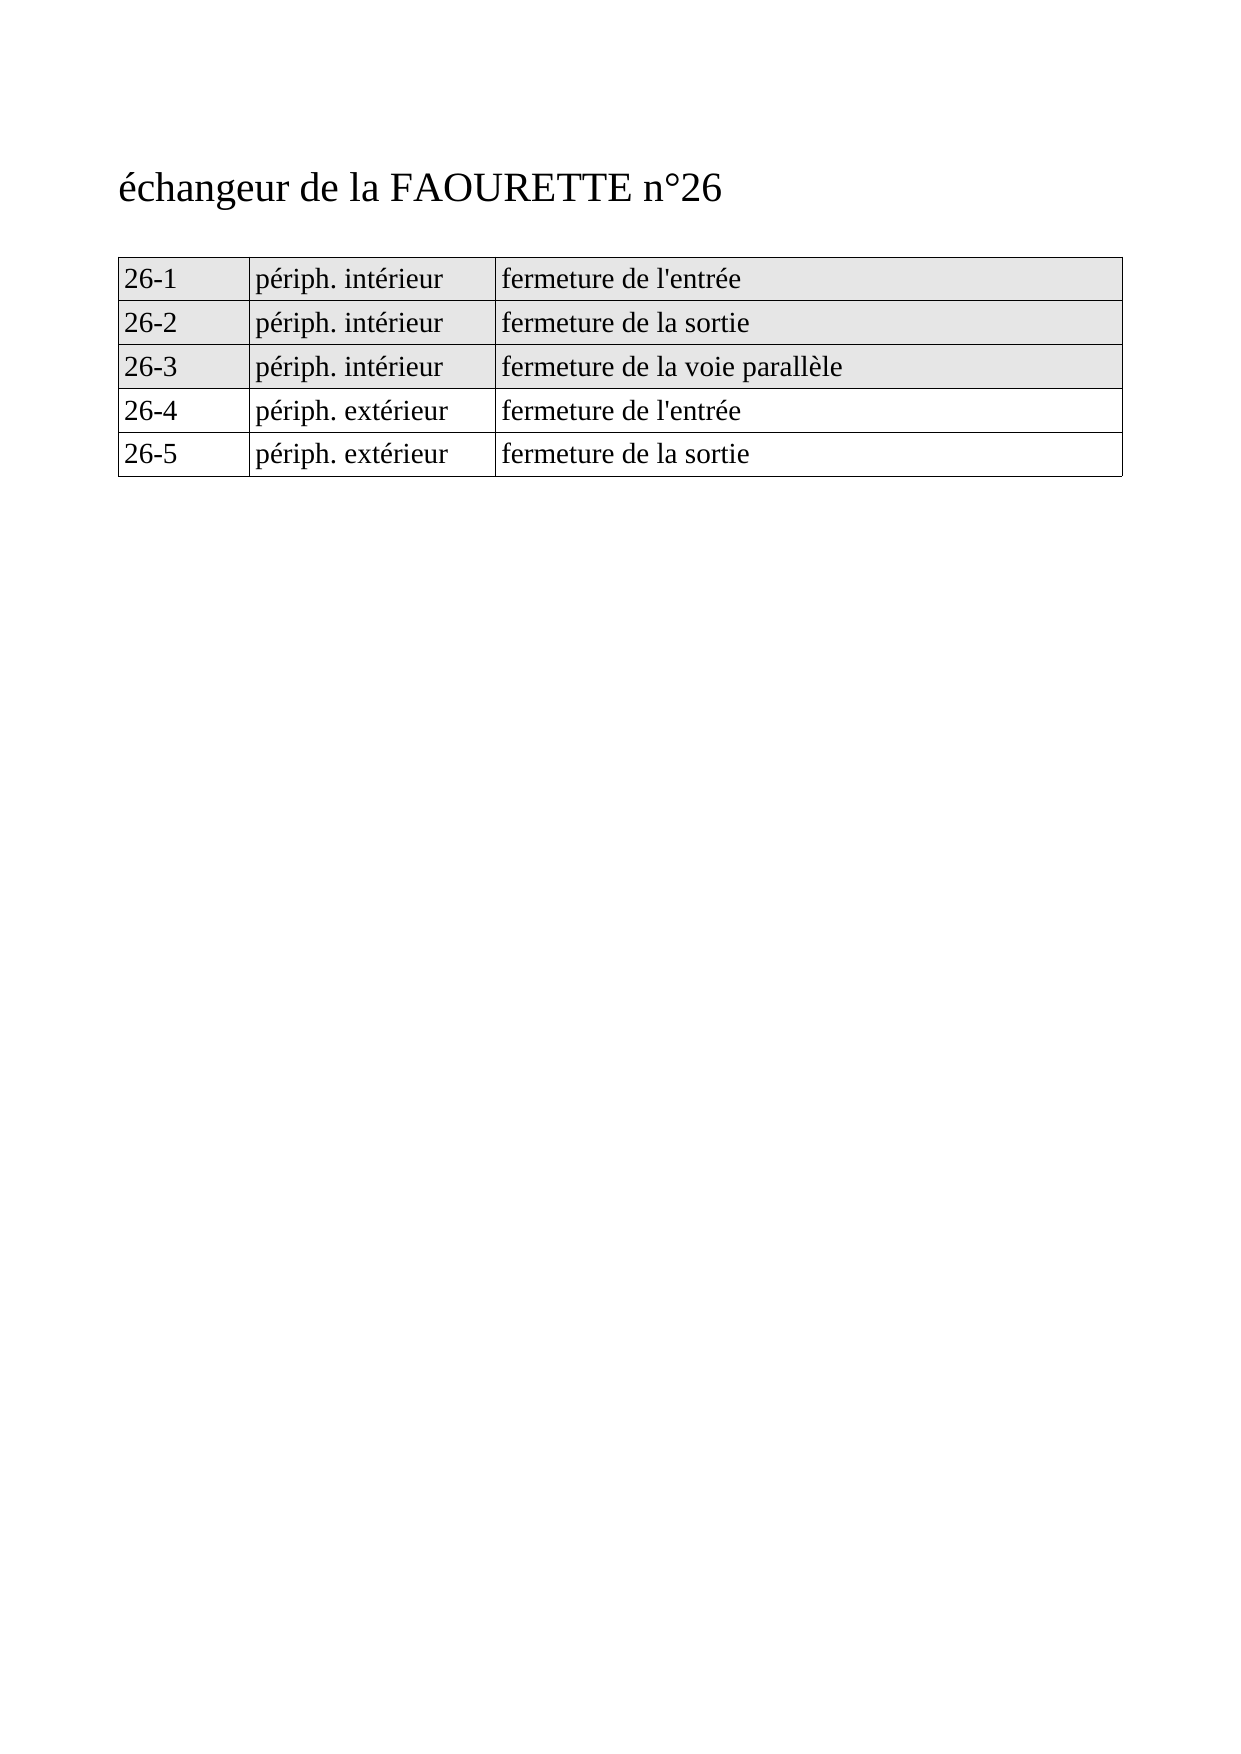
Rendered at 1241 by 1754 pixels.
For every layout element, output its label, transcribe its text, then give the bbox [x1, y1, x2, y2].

text échangeur de la FAOURETTE n°26 [118, 164, 1122, 210]
table_cell 26-5 [119, 433, 249, 476]
table_cell périph. extérieur [250, 433, 495, 476]
table_cell 26-2 [119, 301, 249, 344]
table_cell fermeture de la voie parallèle [496, 345, 1122, 388]
table_cell périph. extérieur [250, 389, 495, 432]
table_header fermeture de l'entrée [496, 258, 1122, 300]
table_cell 26-3 [119, 345, 249, 388]
table_cell fermeture de la sortie [496, 301, 1122, 344]
table_cell périph. intérieur [250, 345, 495, 388]
table_cell fermeture de l'entrée [496, 389, 1122, 432]
table_header périph. intérieur [250, 258, 495, 300]
table_cell périph. intérieur [250, 301, 495, 344]
table_cell 26-4 [119, 389, 249, 432]
table_cell fermeture de la sortie [496, 433, 1122, 476]
table_header 26-1 [119, 258, 249, 300]
